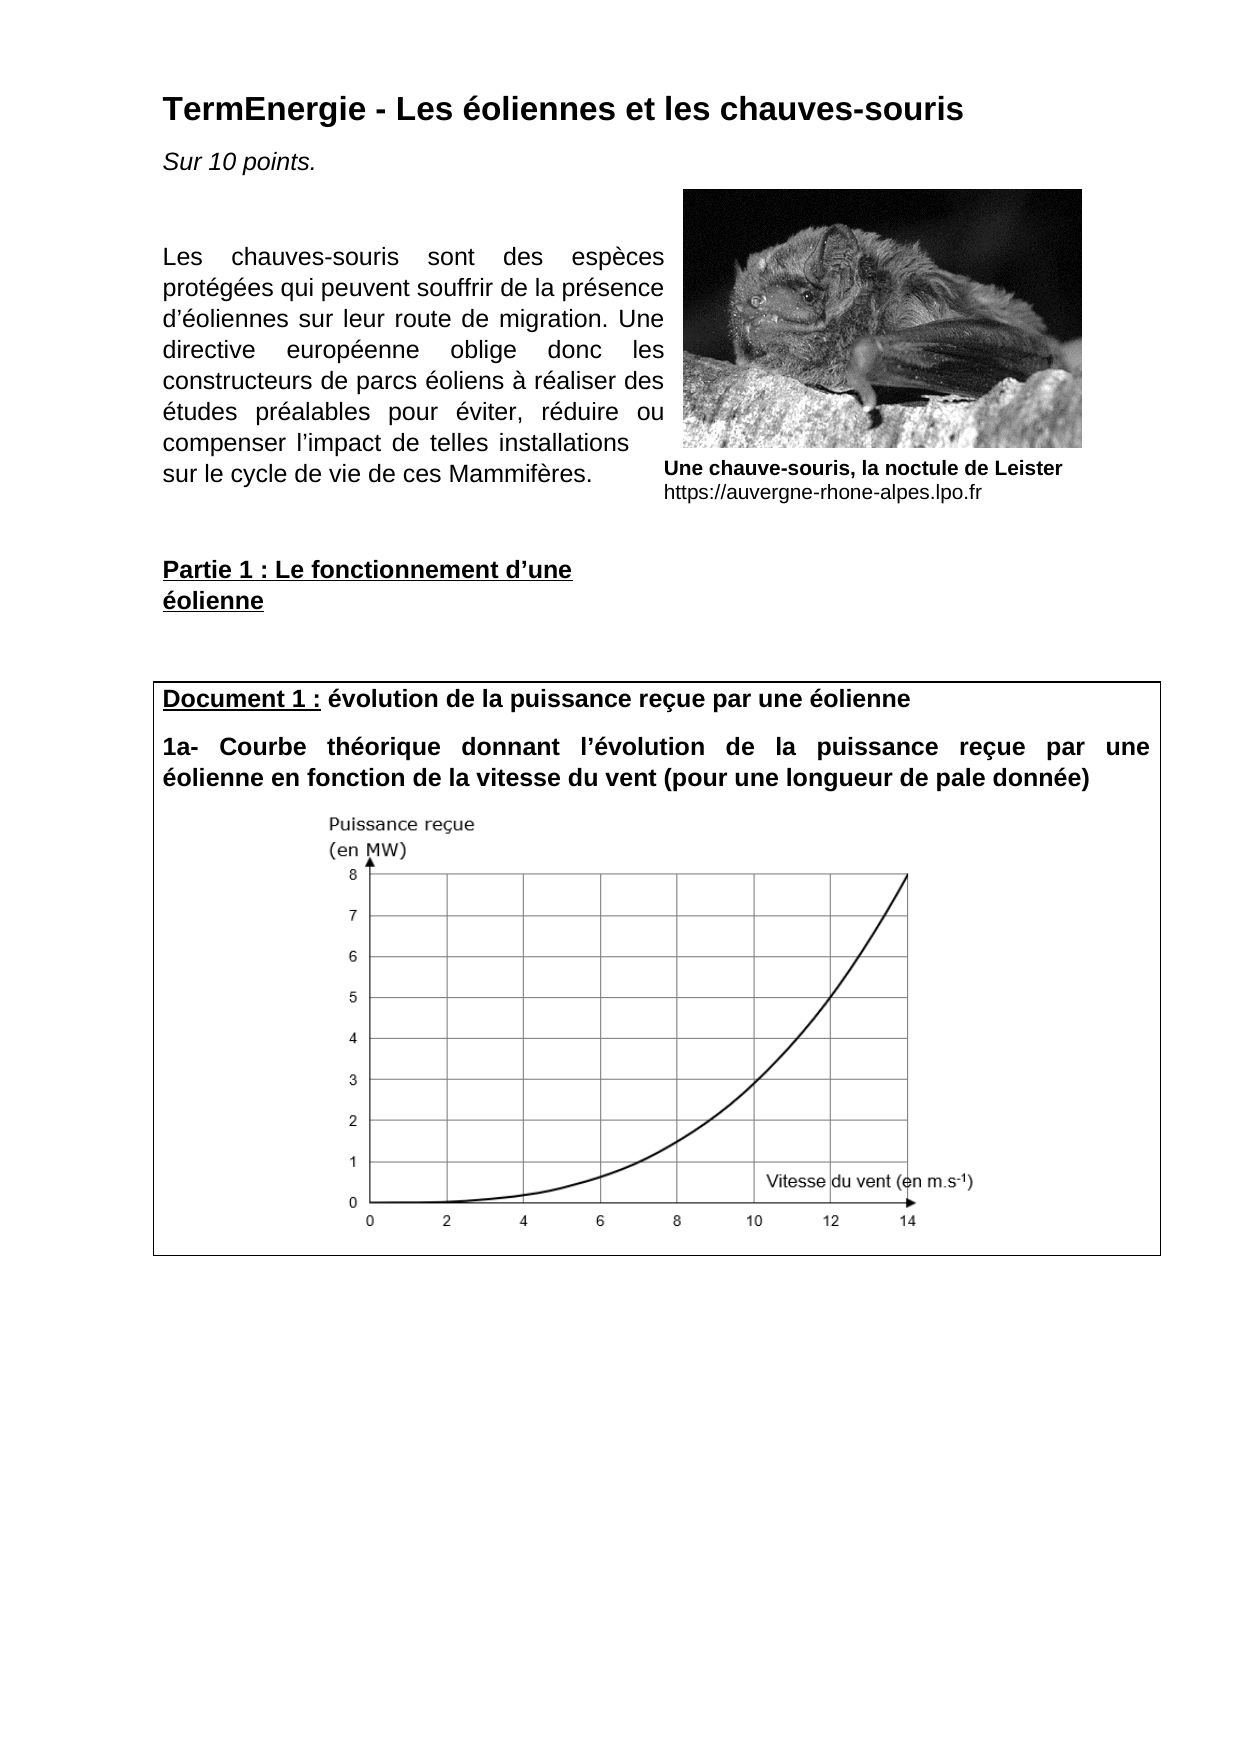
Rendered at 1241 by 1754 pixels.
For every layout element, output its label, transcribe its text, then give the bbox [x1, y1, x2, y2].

text Les chauves-souris sont des espèces protégées qui peuvent souffrir de la présence d’éoliennes sur leur route de migration. Une directive européenne oblige donc les constructeurs de parcs éoliens à réaliser des études préalables pour éviter, réduire ou compenser l’impact de telles installations sur le cycle de vie de ces Mammifères. [1082, 242, 1152, 488]
text 1a- Courbe théorique donnant l’évolution de la puissance reçue par une éolienne en fonction de la vitesse du vent (pour une longueur de pale donnée) [154, 729, 1160, 792]
text Les chauves-souris sont des espèces protégées qui peuvent souffrir de la présence d’éoliennes sur leur route de migration. Une directive européenne oblige donc les constructeurs de parcs éoliens à réaliser des études préalables pour éviter, réduire ou compenser l’impact de telles installations sur le cycle de vie de ces Mammifères. [162, 242, 683, 488]
text Sur 10 points. [162, 147, 1152, 176]
text Document 1 : évolution de la puissance reçue par une éolienne [154, 683, 1160, 713]
picture [683, 189, 1082, 448]
text Partie 1 : Le fonctionnement d’une éolienne [162, 555, 1152, 615]
text TermEnergie - Les éoliennes et les chauves-souris [162, 89, 1152, 127]
picture [320, 811, 994, 1254]
